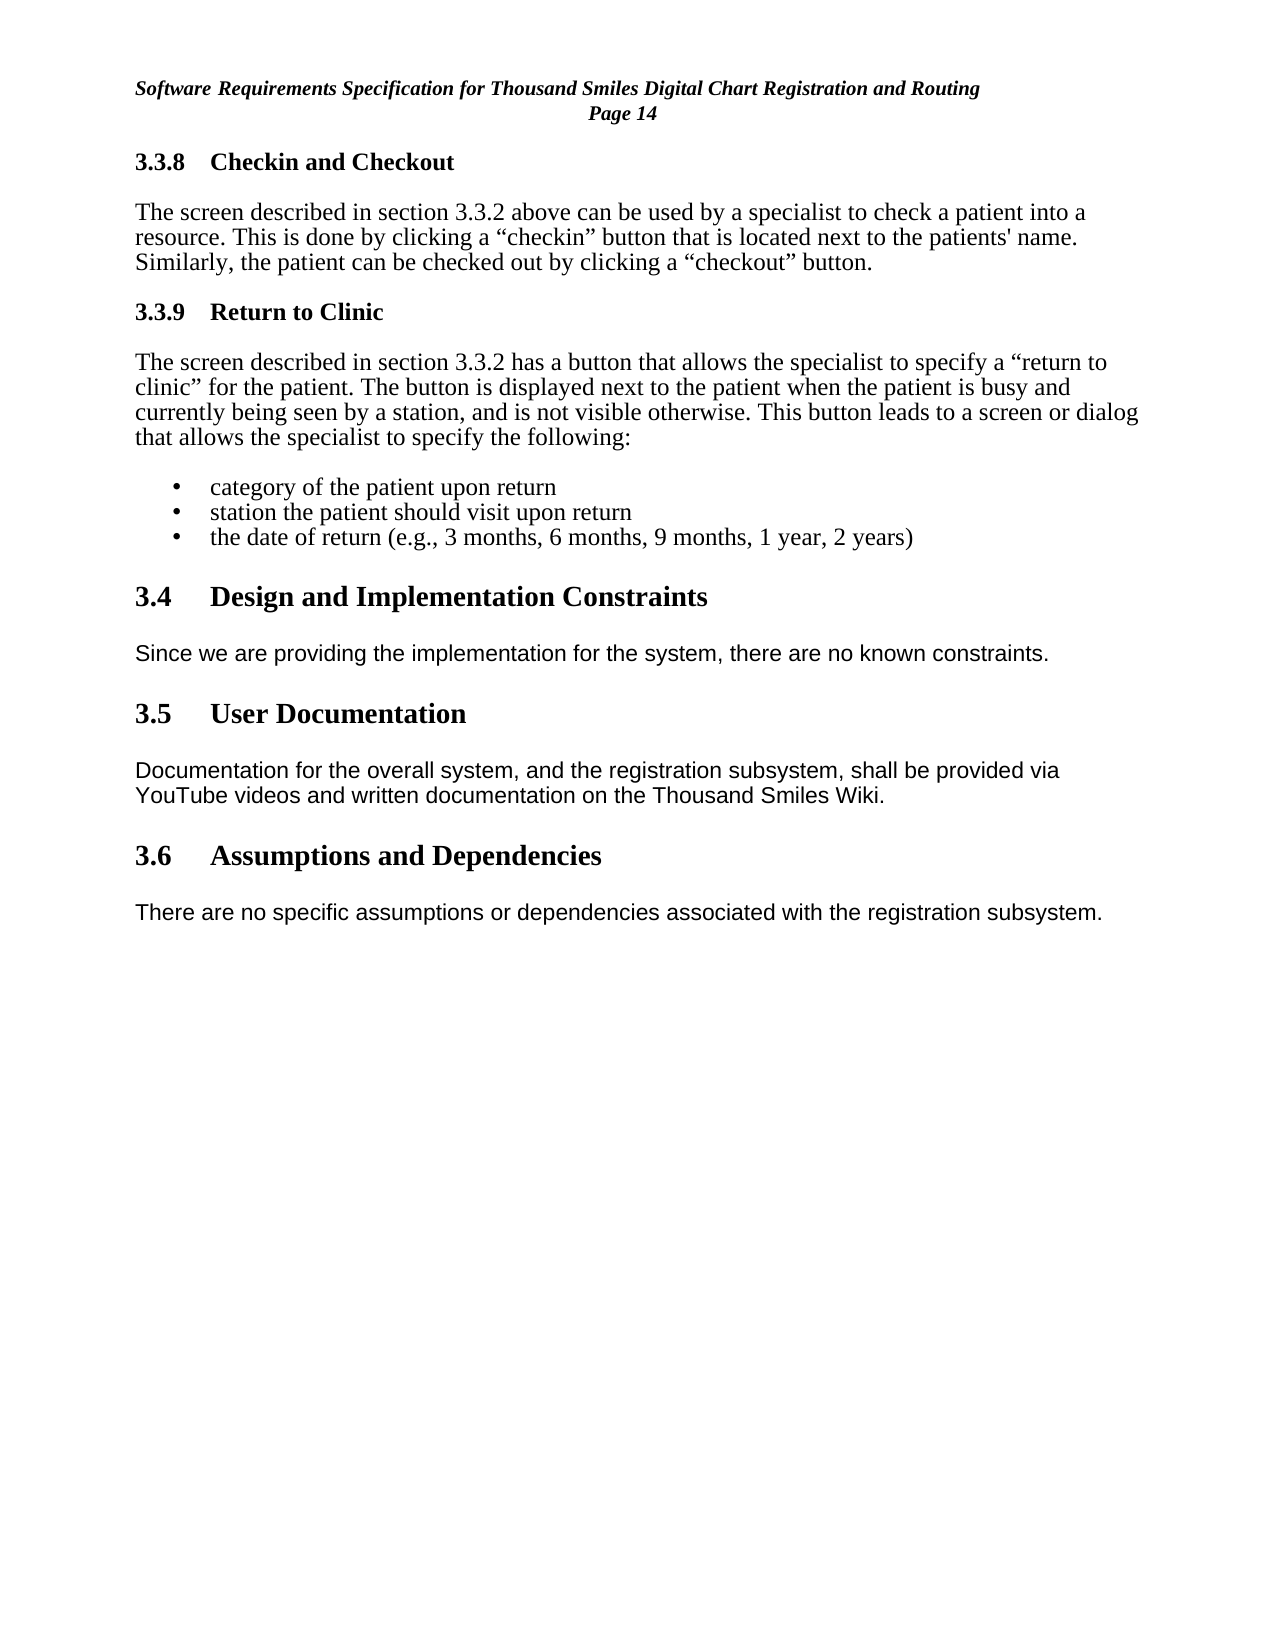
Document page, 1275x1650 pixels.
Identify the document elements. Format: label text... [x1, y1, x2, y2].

text There are no specific assumptions or dependencies associated with the registration subsystem. [135, 901, 1140, 926]
list station the patient should visit upon return [172, 500, 1140, 525]
subtitle User Documentation [135, 696, 1140, 729]
subtitle Return to Clinic [135, 300, 1140, 325]
text The screen described in section 3.3.2 has a button that allows the specialist to specify a “return to clinic” for the patient. The button is displayed next to the patient when the patient is busy and currently being seen by a station, and is not visible otherwise. This button leads to a screen or dialog that allows the specialist to specify the following: [135, 350, 1140, 450]
text Since we are providing the implementation for the system, there are no known constraints. [135, 642, 1140, 667]
text Documentation for the overall system, and the registration subsystem, shall be provided via YouTube videos and written documentation on the Thousand Smiles Wiki. [135, 759, 1140, 809]
list category of the patient upon return [172, 475, 1140, 500]
subtitle Checkin and Checkout [135, 150, 1140, 175]
subtitle Assumptions and Dependencies [135, 838, 1140, 871]
subtitle Design and Implementation Constraints [135, 579, 1140, 613]
list the date of return (e.g., 3 months, 6 months, 9 months, 1 year, 2 years) [172, 525, 1140, 550]
text The screen described in section 3.3.2 above can be used by a specialist to check a patient into a resource. This is done by clicking a “checkin” button that is located next to the patients' name. Similarly, the patient can be checked out by clicking a “checkout” button. [135, 200, 1140, 275]
